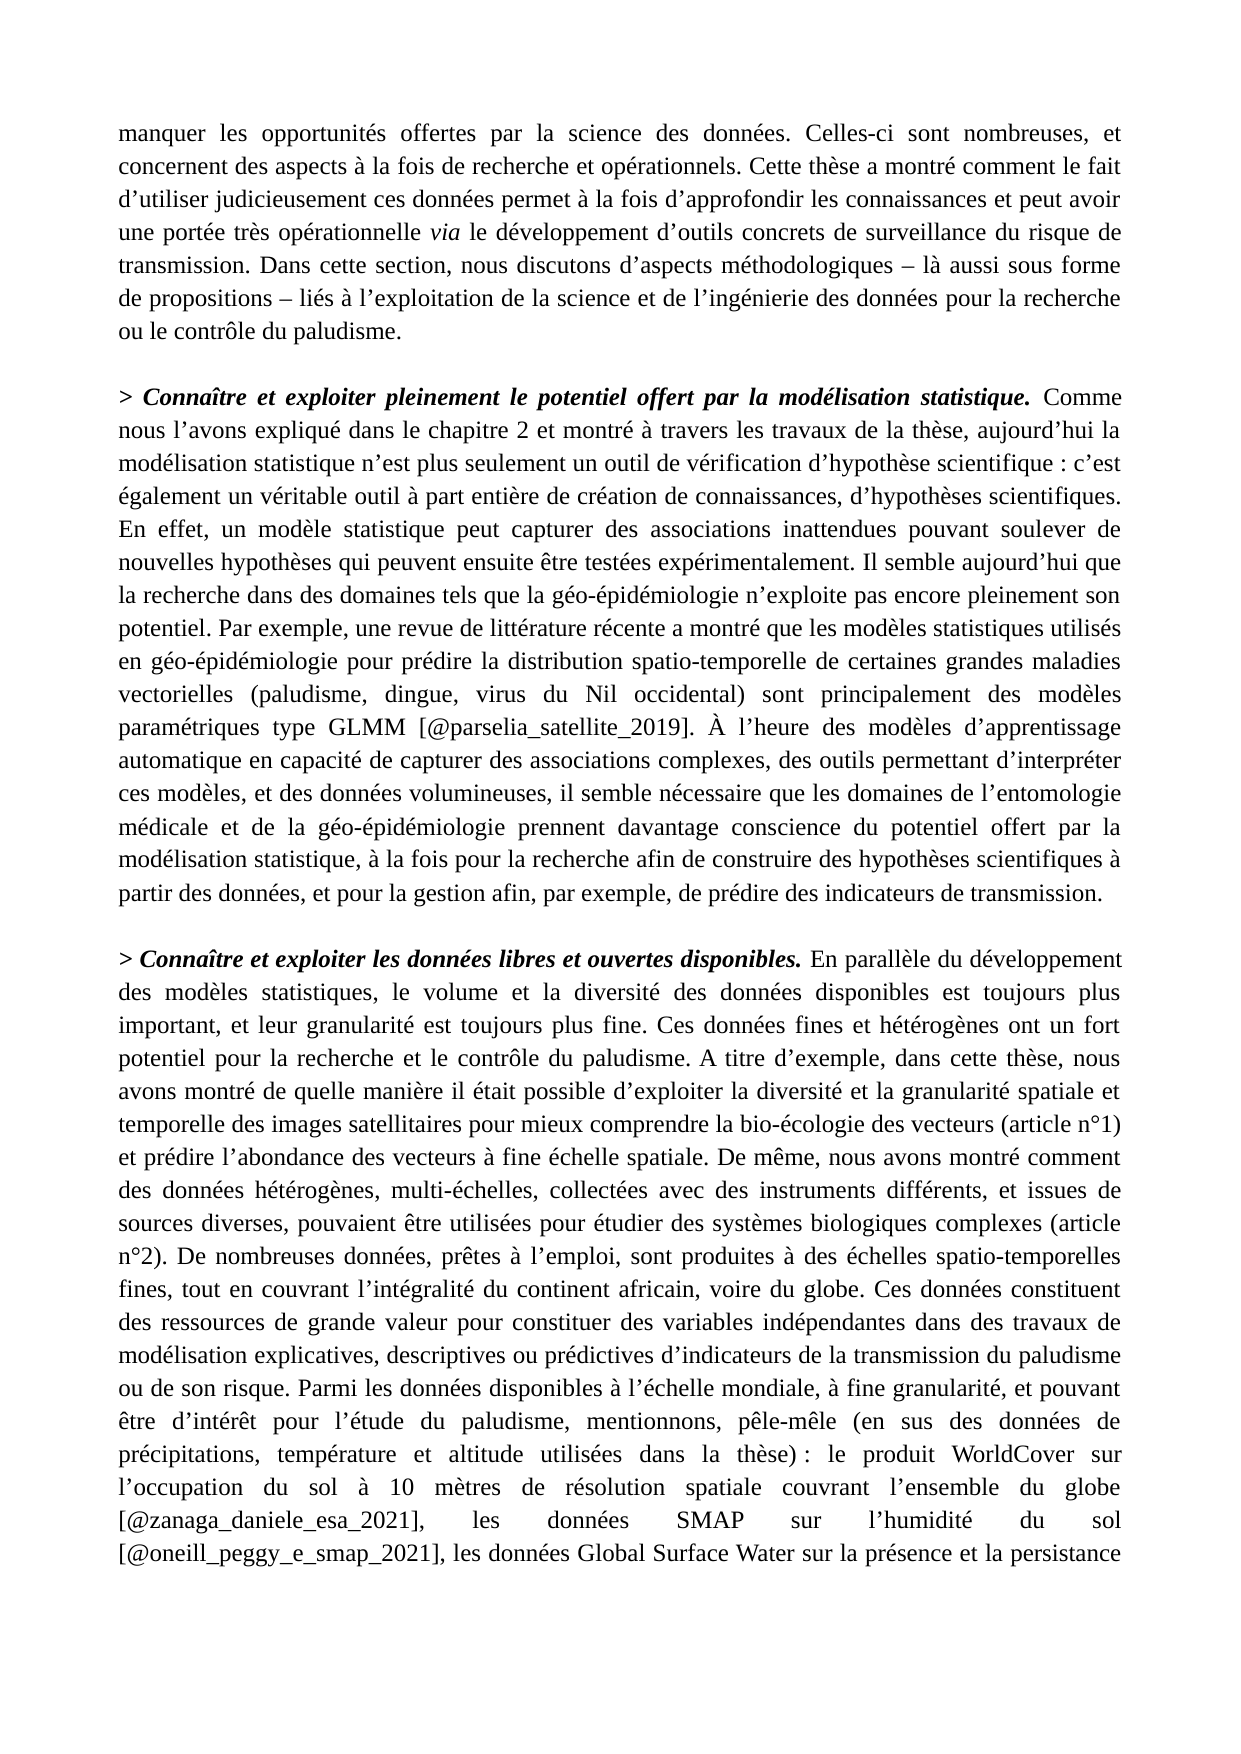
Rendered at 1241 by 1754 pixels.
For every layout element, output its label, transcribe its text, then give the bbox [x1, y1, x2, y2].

text manquer les opportunités offertes par la science des données. Celles-ci sont nombreuses, et concernent des aspects à la fois de recherche et opérationnels. Cette thèse a montré comment le fait d’utiliser judicieusement ces données permet à la fois d’approfondir les connaissances et peut avoir une portée très opérationnelle via le développement d’outils concrets de surveillance du risque de transmission. Dans cette section, nous discutons d’aspects méthodologiques – là aussi sous forme de propositions – liés à l’exploitation de la science et de l’ingénierie des données pour la recherche ou le contrôle du paludisme. [118, 118, 1122, 345]
text > Connaître et exploiter pleinement le potentiel offert par la modélisation statistique. Comme nous l’avons expliqué dans le chapitre 2 et montré à travers les travaux de la thèse, aujourd’hui la modélisation statistique n’est plus seulement un outil de vérification d’hypothèse scientifique : c’est également un véritable outil à part entière de création de connaissances, d’hypothèses scientifiques. En effet, un modèle statistique peut capturer des associations inattendues pouvant soulever de nouvelles hypothèses qui peuvent ensuite être testées expérimentalement. Il semble aujourd’hui que la recherche dans des domaines tels que la géo-épidémiologie n’exploite pas encore pleinement son potentiel. Par exemple, une revue de littérature récente a montré que les modèles statistiques utilisés en géo-épidémiologie pour prédire la distribution spatio-temporelle de certaines grandes maladies vectorielles (paludisme, dingue, virus du Nil occidental) sont principalement des modèles paramétriques type GLMM [@parselia_satellite_2019]. À l’heure des modèles d’apprentissage automatique en capacité de capturer des associations complexes, des outils permettant d’interpréter ces modèles, et des données volumineuses, il semble nécessaire que les domaines de l’entomologie médicale et de la géo-épidémiologie prennent davantage conscience du potentiel offert par la modélisation statistique, à la fois pour la recherche afin de construire des hypothèses scientifiques à partir des données, et pour la gestion afin, par exemple, de prédire des indicateurs de transmission. [118, 382, 1122, 906]
text > Connaître et exploiter les données libres et ouvertes disponibles. En parallèle du développement des modèles statistiques, le volume et la diversité des données disponibles est toujours plus important, et leur granularité est toujours plus fine. Ces données fines et hétérogènes ont un fort potentiel pour la recherche et le contrôle du paludisme. A titre d’exemple, dans cette thèse, nous avons montré de quelle manière il était possible d’exploiter la diversité et la granularité spatiale et temporelle des images satellitaires pour mieux comprendre la bio-écologie des vecteurs (article n°1) et prédire l’abondance des vecteurs à fine échelle spatiale. De même, nous avons montré comment des données hétérogènes, multi-échelles, collectées avec des instruments différents, et issues de sources diverses, pouvaient être utilisées pour étudier des systèmes biologiques complexes (article n°2). De nombreuses données, prêtes à l’emploi, sont produites à des échelles spatio-temporelles fines, tout en couvrant l’intégralité du continent africain, voire du globe. Ces données constituent des ressources de grande valeur pour constituer des variables indépendantes dans des travaux de modélisation explicatives, descriptives ou prédictives d’indicateurs de la transmission du paludisme ou de son risque. Parmi les données disponibles à l’échelle mondiale, à fine granularité, et pouvant être d’intérêt pour l’étude du paludisme, mentionnons, pêle-mêle (en sus des données de précipitations, température et altitude utilisées dans la thèse) : le produit WorldCover sur l’occupation du sol à 10 mètres de résolution spatiale couvrant l’ensemble du globe [@zanaga_daniele_esa_2021], les données SMAP sur l’humidité du sol [@oneill_peggy_e_smap_2021], les données Global Surface Water sur la présence et la persistance [118, 944, 1122, 1567]
